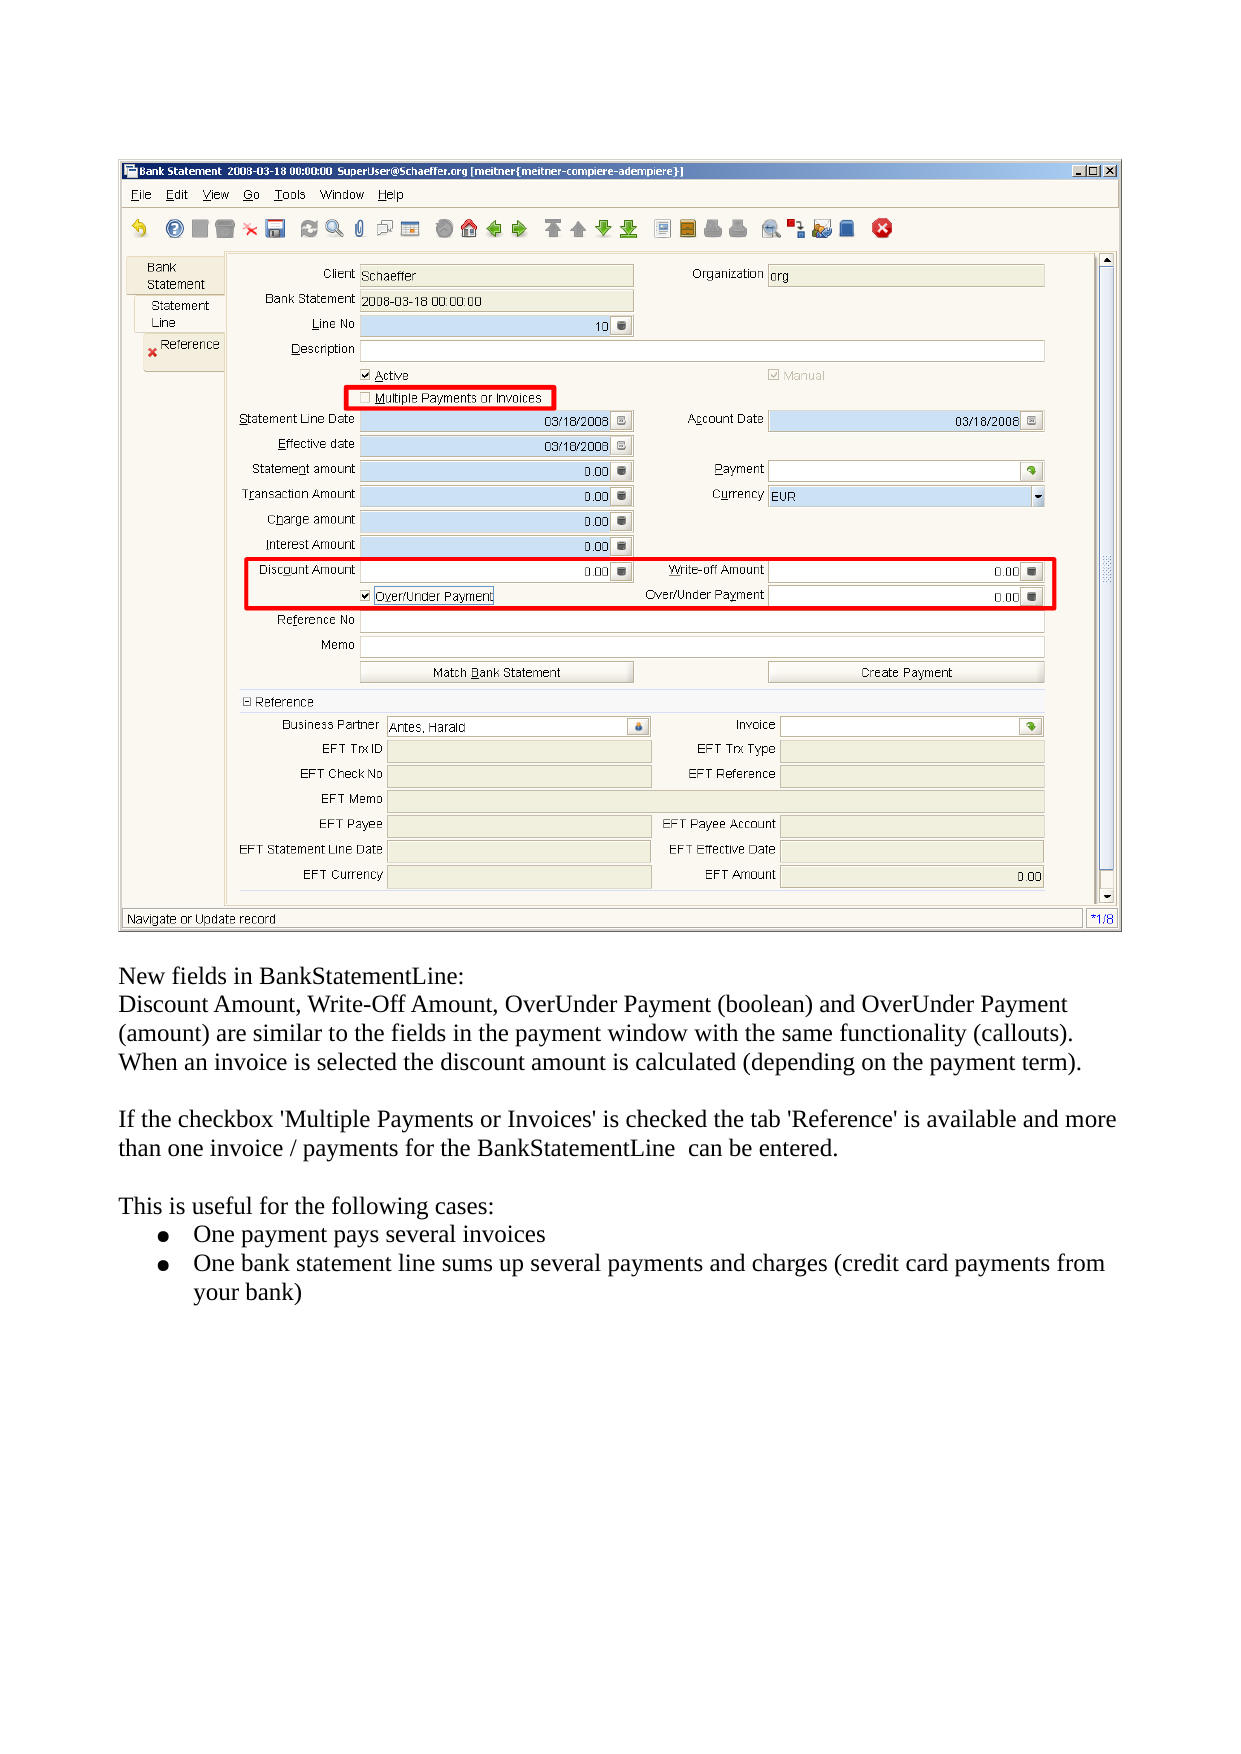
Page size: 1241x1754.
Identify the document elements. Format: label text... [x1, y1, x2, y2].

picture [118, 159, 1122, 932]
text New fields in BankStatementLine: [118, 961, 1122, 989]
text This is useful for the following cases: [118, 1191, 1122, 1219]
text If the checkbox 'Multiple Payments or Invoices' is checked the tab 'Reference' is available and more than one invoice / payments for the BankStatementLine can be entered. [118, 1104, 1122, 1162]
list One payment pays several invoices [156, 1219, 1122, 1248]
list One bank statement line sums up several payments and charges (credit card payments from your bank) [156, 1248, 1122, 1306]
text Discount Amount, Write-Off Amount, OverUnder Payment (boolean) and OverUnder Payment (amount) are similar to the fields in the payment window with the same functionality (callouts). When an invoice is selected the discount amount is calculated (depending on the payment term). [118, 989, 1122, 1076]
